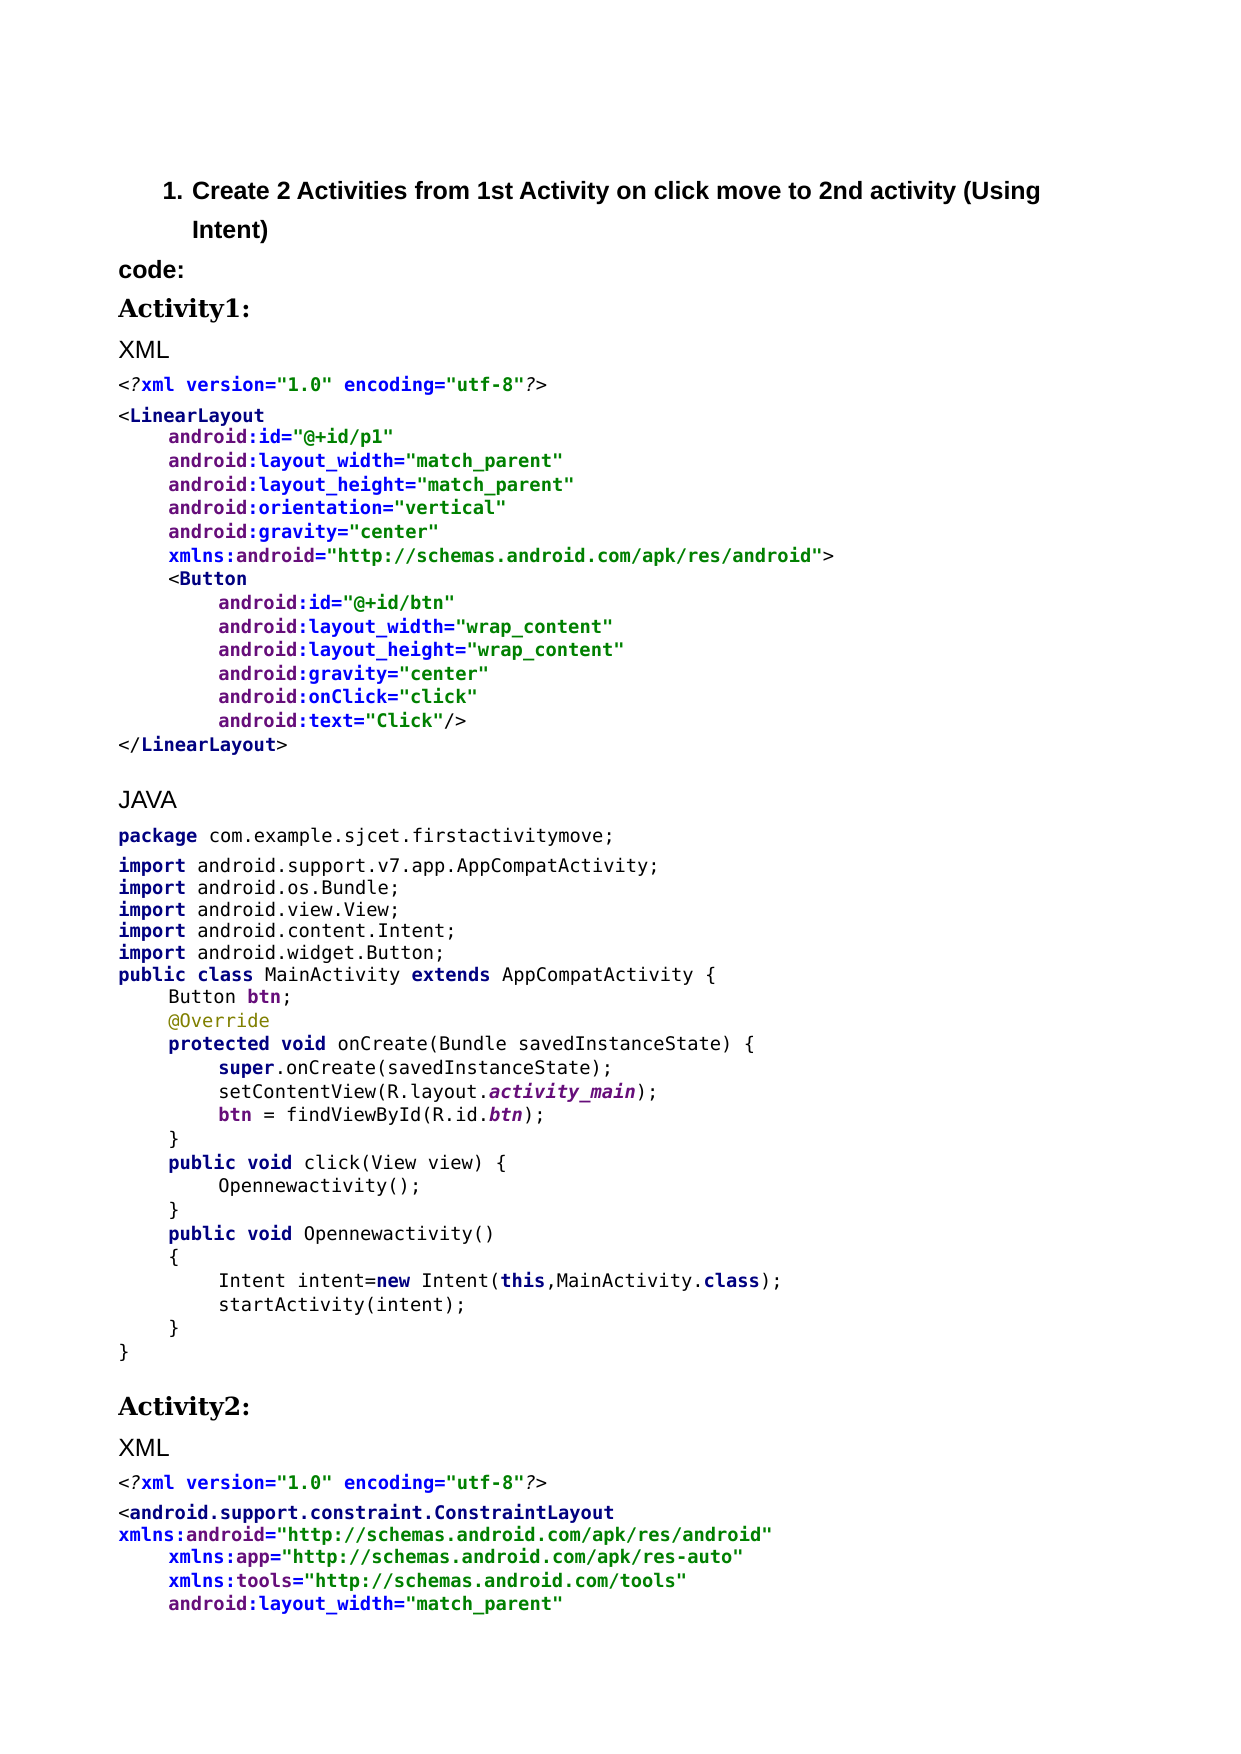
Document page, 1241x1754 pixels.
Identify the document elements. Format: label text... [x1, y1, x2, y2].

text startActivity(intent); [118, 1293, 1122, 1317]
text Activity1: [118, 294, 1122, 324]
text } [118, 1199, 1122, 1223]
text @Override [118, 1010, 1122, 1033]
text android:orientation="vertical" [118, 497, 1122, 521]
text } [118, 1317, 1122, 1341]
text </LinearLayout> [118, 734, 1122, 756]
text public void Opennewactivity() [118, 1223, 1122, 1246]
text package com.example.sjcet.firstactivitymove; [118, 825, 1122, 847]
text public void click(View view) { [118, 1152, 1122, 1175]
text android:id="@+id/p1" [118, 426, 1122, 450]
text android:layout_width="wrap_content" [118, 616, 1122, 639]
text setContentView(R.layout.activity_main); [118, 1081, 1122, 1104]
text android:layout_height="match_parent" [118, 474, 1122, 497]
text Button btn; [118, 986, 1122, 1010]
text android:id="@+id/btn" [118, 592, 1122, 616]
text <Button [118, 568, 1122, 592]
text } [118, 1341, 1122, 1363]
text android:gravity="center" [118, 521, 1122, 545]
text android:gravity="center" [118, 663, 1122, 687]
text Intent intent=new Intent(this,MainActivity.class); [118, 1270, 1122, 1293]
text <?xml version="1.0" encoding="utf-8"?> [118, 374, 1122, 396]
list Create 2 Activities from 1st Activity on click move to 2nd activity (Using Intent) [162, 176, 1122, 244]
text android:text="Click"/> [118, 710, 1122, 734]
text android:onClick="click" [118, 687, 1122, 710]
text <?xml version="1.0" encoding="utf-8"?> [118, 1472, 1122, 1494]
text code: [118, 255, 1122, 283]
text XML [118, 1433, 1122, 1461]
text android:layout_height="wrap_content" [118, 639, 1122, 663]
text xmlns:app="http://schemas.android.com/apk/res-auto" [118, 1546, 1122, 1570]
text android:layout_width="match_parent" [118, 1593, 1122, 1617]
text import android.view.View; [118, 899, 1122, 921]
text <LinearLayout [118, 404, 1122, 426]
text import android.widget.Button; [118, 942, 1122, 964]
text super.onCreate(savedInstanceState); [118, 1057, 1122, 1081]
text Opennewactivity(); [118, 1175, 1122, 1199]
text import android.os.Bundle; [118, 877, 1122, 899]
text { [118, 1246, 1122, 1270]
text xmlns:tools="http://schemas.android.com/tools" [118, 1570, 1122, 1593]
text import android.content.Intent; [118, 921, 1122, 942]
text android:layout_width="match_parent" [118, 450, 1122, 474]
text } [118, 1128, 1122, 1152]
text xmlns:android="http://schemas.android.com/apk/res/android"> [118, 545, 1122, 568]
text protected void onCreate(Bundle savedInstanceState) { [118, 1033, 1122, 1057]
text Activity2: [118, 1392, 1122, 1422]
text public class MainActivity extends AppCompatActivity { [118, 964, 1122, 986]
text JAVA [118, 785, 1122, 814]
text btn = findViewById(R.id.btn); [118, 1104, 1122, 1128]
text import android.support.v7.app.AppCompatActivity; [118, 855, 1122, 877]
text XML [118, 335, 1122, 364]
text <android.support.constraint.ConstraintLayout xmlns:android="http://schemas.android.com/apk/res/android" [118, 1502, 1122, 1546]
